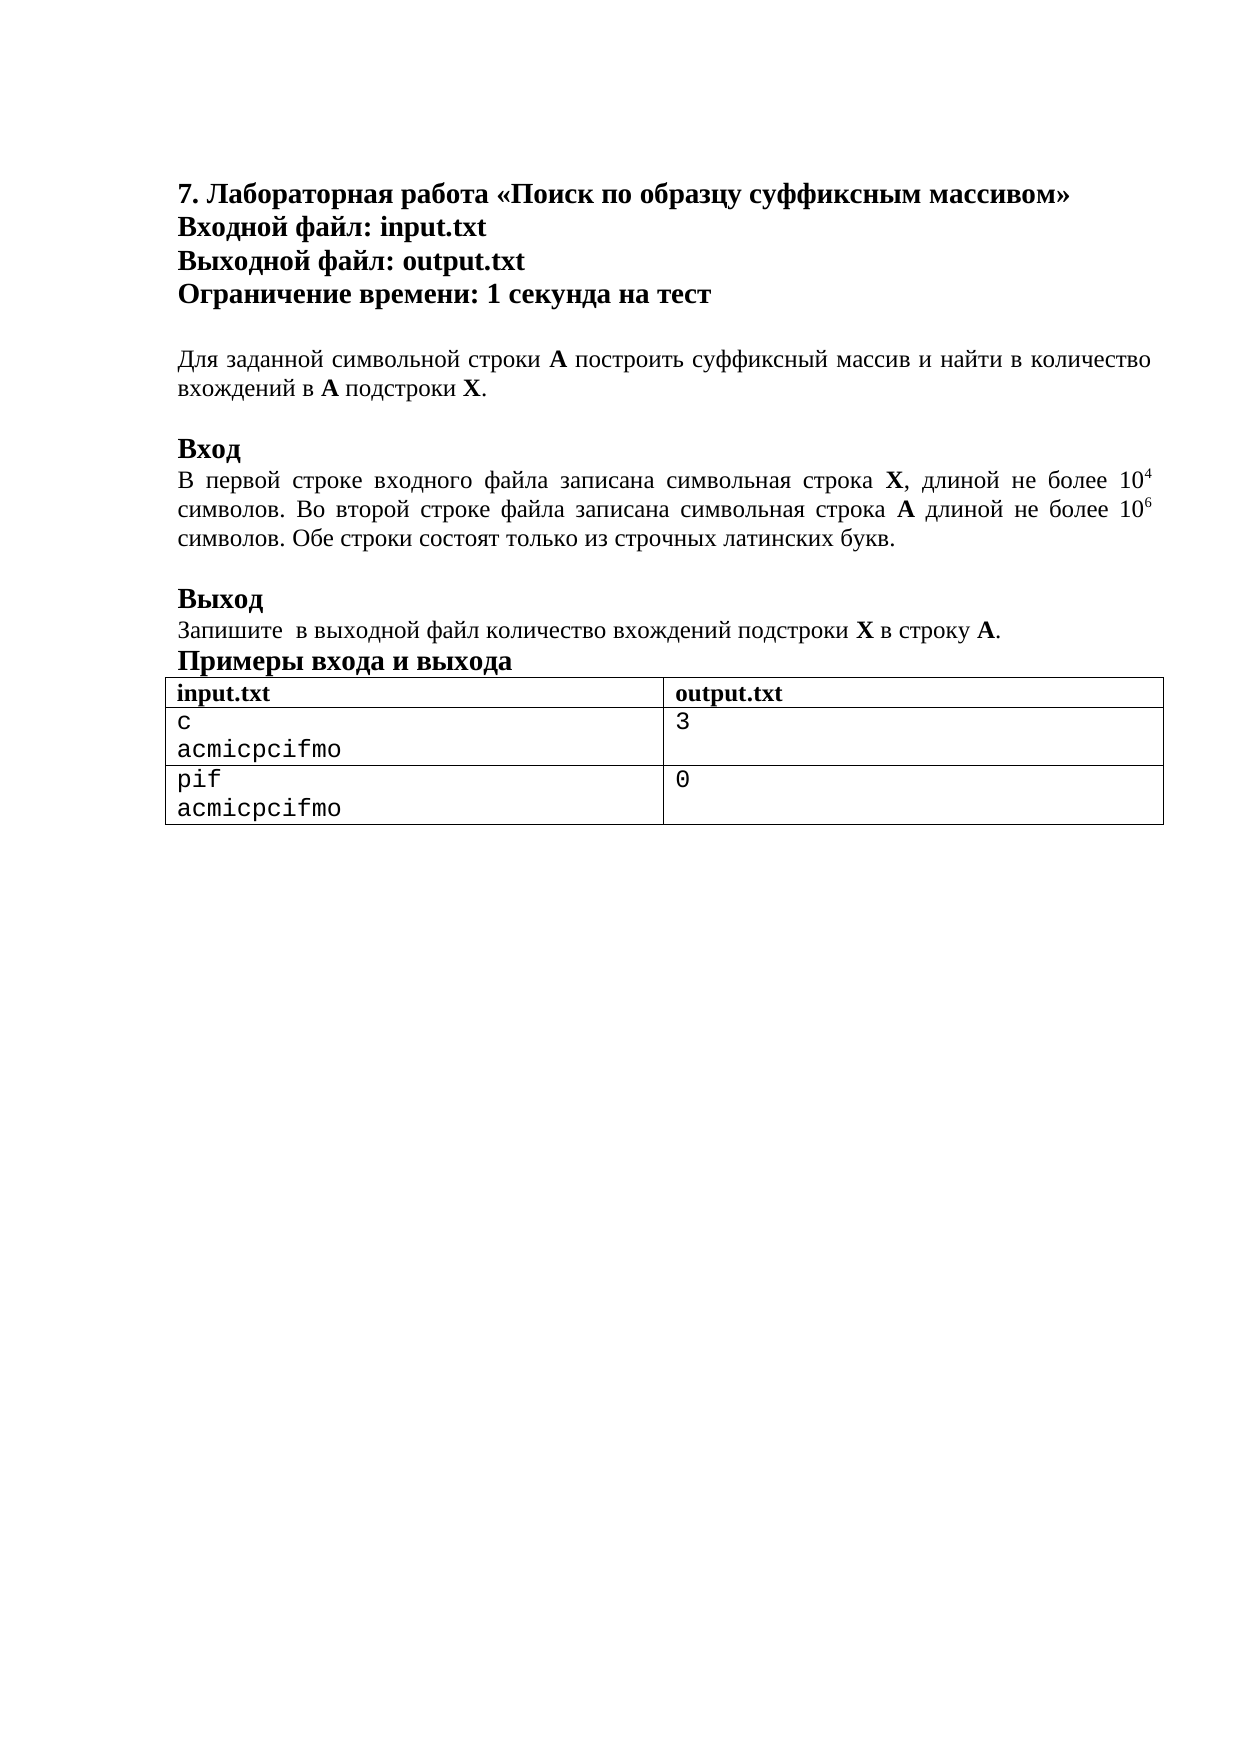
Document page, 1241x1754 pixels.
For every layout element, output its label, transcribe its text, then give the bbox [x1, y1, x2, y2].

table_cell 0 [664, 766, 1163, 823]
text Примеры входа и выхода [177, 643, 1152, 677]
text Ограничение времени: 1 секунда на тест [177, 277, 1152, 310]
text Для заданной символьной строки A построить суффиксный массив и найти в количество вхождений в A подстроки X. [177, 344, 1152, 402]
text 7. Лабораторная работа «Поиск по образцу суффиксным массивом» [177, 176, 1152, 210]
table_cell pif acmicpcifmo [166, 766, 663, 823]
text Выход [177, 581, 1152, 614]
table_header output.txt [664, 678, 1163, 707]
text Входной файл: input.txt [177, 210, 1152, 243]
text Вход [177, 431, 1152, 465]
text Запишите в выходной файл количество вхождений подстроки X в строку A. [177, 614, 1152, 643]
table_cell 3 [664, 708, 1163, 765]
table_header input.txt [166, 678, 663, 707]
table_cell c acmicpcifmo [166, 708, 663, 765]
text В первой строке входного файла записана символьная строка X, длиной не более 104 символов. Во второй строке файла записана символьная строка A длиной не более 106 символов. Обе строки состоят только из строчных латинских букв. [177, 465, 1152, 552]
text Выходной файл: output.txt [177, 243, 1152, 277]
